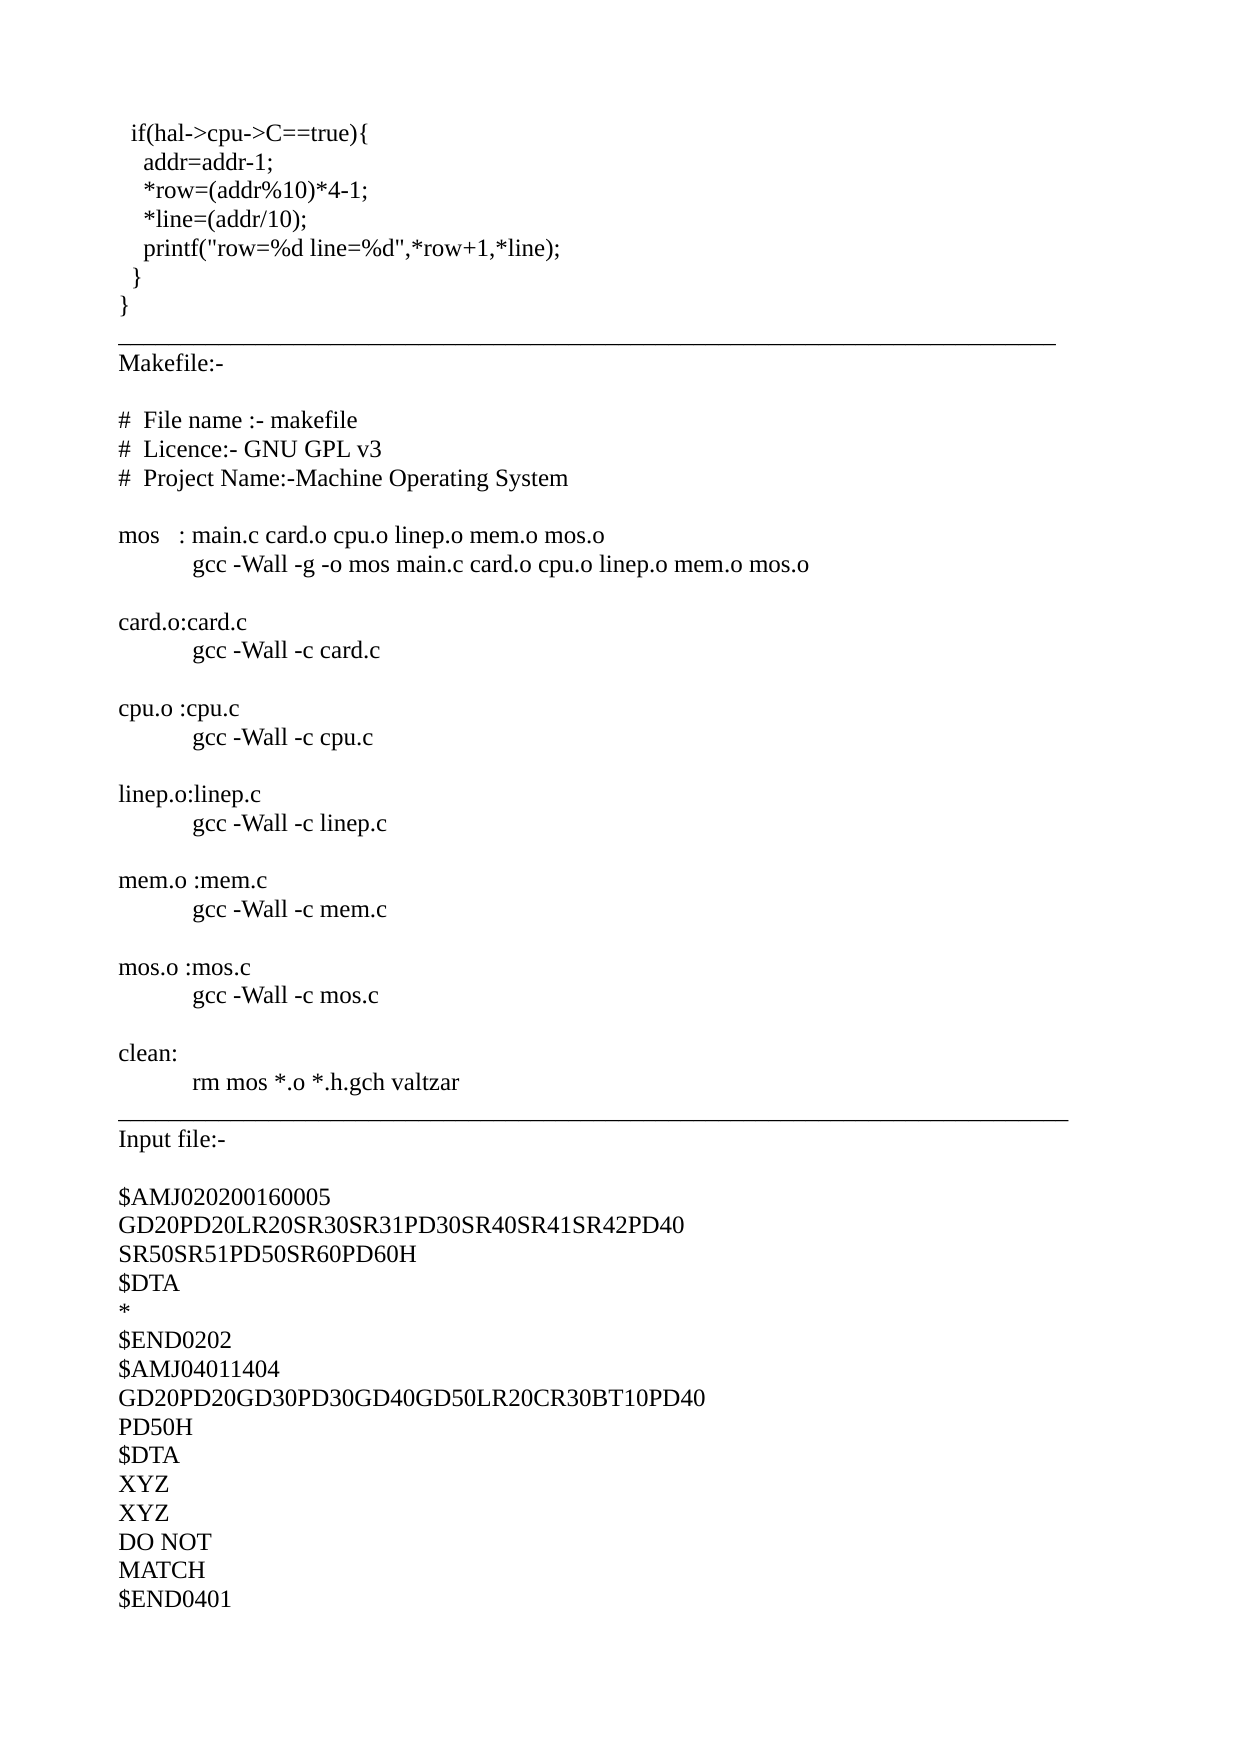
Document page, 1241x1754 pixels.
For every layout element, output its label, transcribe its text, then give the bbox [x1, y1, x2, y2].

text mem.o :mem.c [118, 866, 1122, 894]
text gcc -Wall -g -o mos main.c card.o cpu.o linep.o mem.o mos.o [118, 549, 1122, 578]
text $AMJ020200160005 [118, 1182, 1122, 1211]
text # Licence:- GNU GPL v3 [118, 434, 1122, 463]
text *line=(addr/10); [118, 204, 1122, 233]
text SR50SR51PD50SR60PD60H [118, 1239, 1122, 1268]
text GD20PD20GD30PD30GD40GD50LR20CR30BT10PD40 [118, 1383, 1122, 1412]
text *row=(addr%10)*4-1; [118, 176, 1122, 204]
text DO NOT [118, 1527, 1122, 1556]
text GD20PD20LR20SR30SR31PD30SR40SR41SR42PD40 [118, 1211, 1122, 1239]
text # Project Name:-Machine Operating System [118, 463, 1122, 492]
text clean: [118, 1038, 1122, 1067]
text PD50H [118, 1412, 1122, 1441]
text $END0401 [118, 1584, 1122, 1613]
text Makefile:- [118, 348, 1122, 377]
text } [118, 262, 1122, 291]
text card.o:card.c [118, 607, 1122, 636]
text MATCH [118, 1556, 1122, 1584]
text $DTA [118, 1441, 1122, 1469]
text mos : main.c card.o cpu.o linep.o mem.o mos.o [118, 521, 1122, 549]
text ____________________________________________________________________________ [118, 1096, 1122, 1124]
text $AMJ04011404 [118, 1354, 1122, 1383]
text printf("row=%d line=%d",*row+1,*line); [118, 233, 1122, 262]
text if(hal->cpu->C==true){ [118, 118, 1122, 147]
text $DTA [118, 1268, 1122, 1297]
text rm mos *.o *.h.gch valtzar [118, 1067, 1122, 1096]
text cpu.o :cpu.c [118, 693, 1122, 722]
text gcc -Wall -c cpu.c [118, 722, 1122, 751]
text $END0202 [118, 1326, 1122, 1354]
text # File name :- makefile [118, 406, 1122, 434]
text XYZ [118, 1498, 1122, 1527]
text ___________________________________________________________________________ [118, 319, 1122, 348]
text } [118, 291, 1122, 319]
text * [118, 1297, 1122, 1326]
text gcc -Wall -c mem.c [118, 894, 1122, 923]
text XYZ [118, 1469, 1122, 1498]
text gcc -Wall -c card.c [118, 636, 1122, 664]
text gcc -Wall -c mos.c [118, 981, 1122, 1009]
text Input file:- [118, 1124, 1122, 1153]
text linep.o:linep.c [118, 779, 1122, 808]
text addr=addr-1; [118, 147, 1122, 176]
text gcc -Wall -c linep.c [118, 808, 1122, 837]
text mos.o :mos.c [118, 952, 1122, 981]
